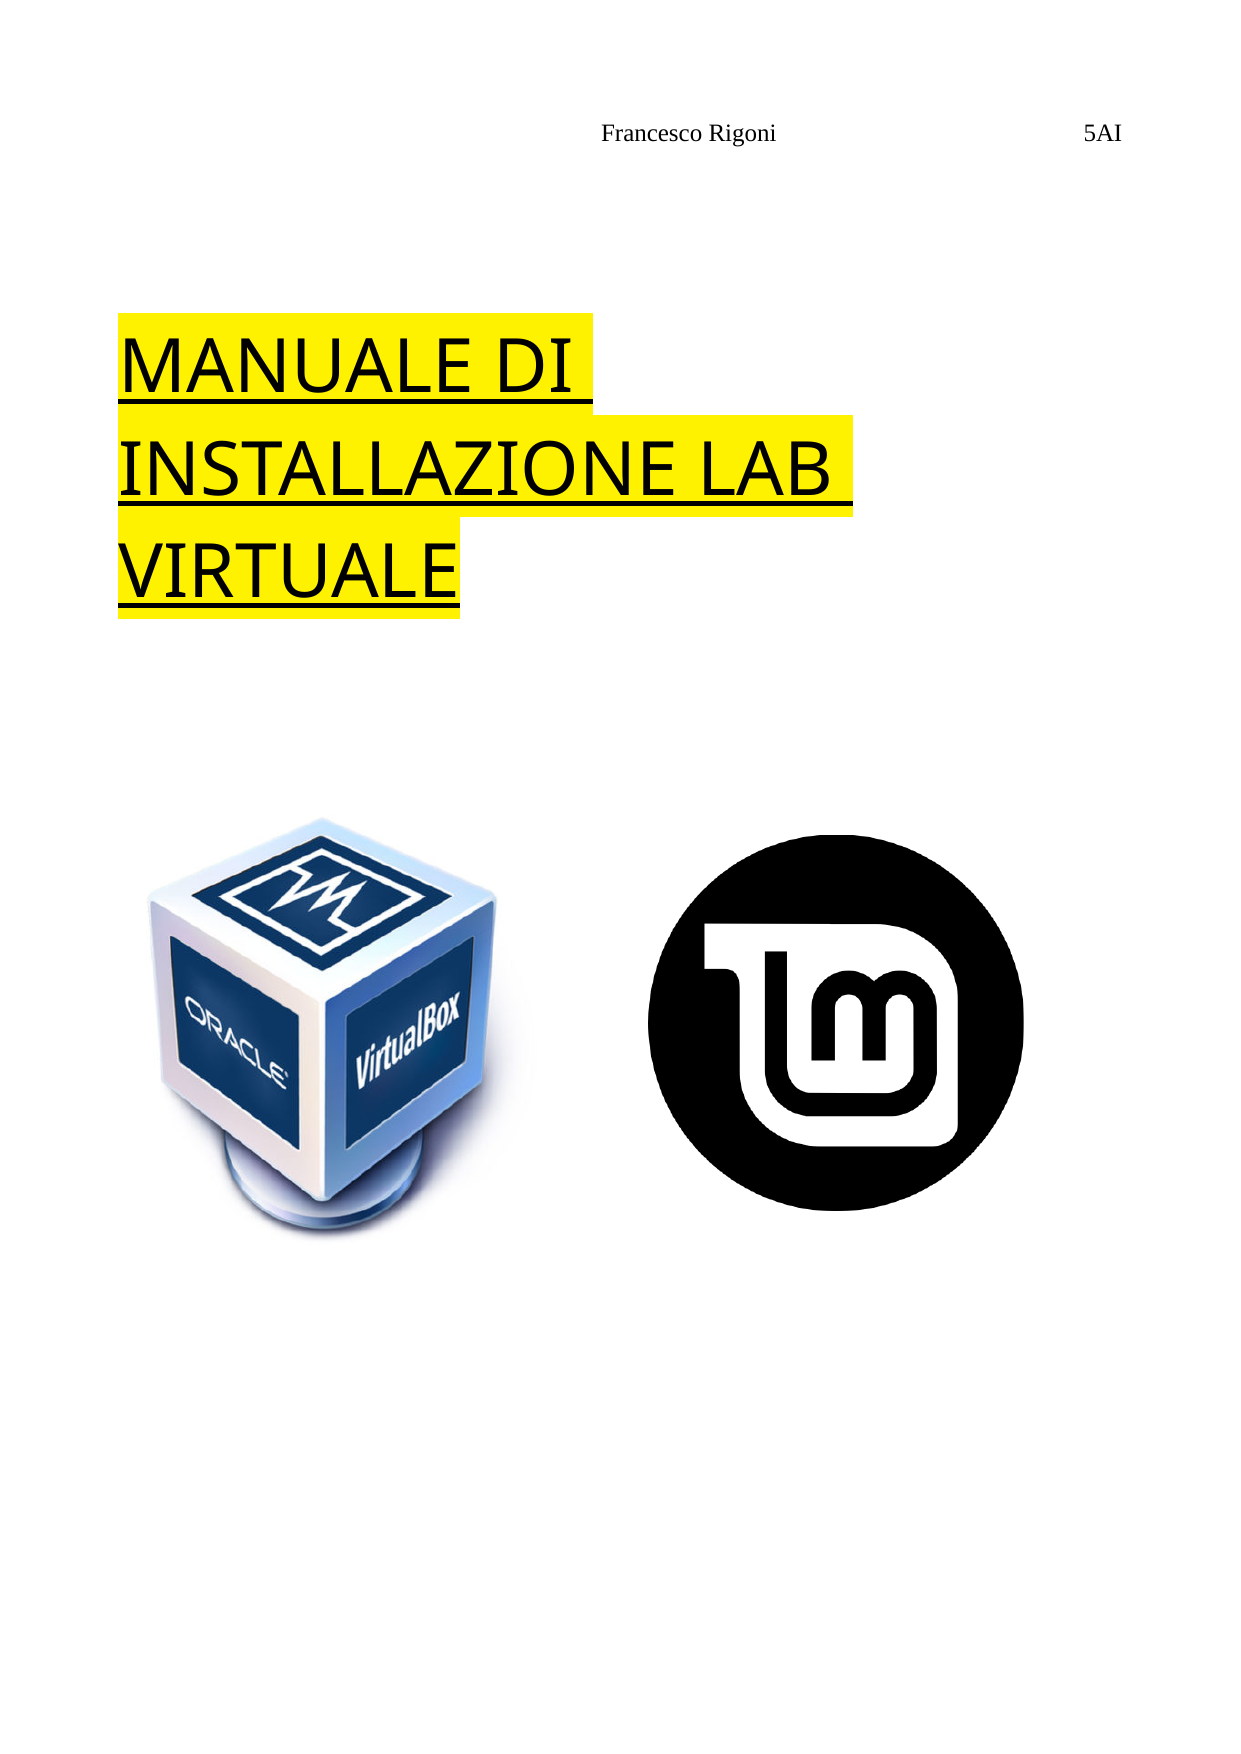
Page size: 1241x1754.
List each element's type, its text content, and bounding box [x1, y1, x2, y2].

text MANUALE DI INSTALLAZIONE LAB VIRTUALE [118, 313, 1122, 619]
picture [648, 835, 1024, 1211]
picture [0, 815, 633, 1251]
